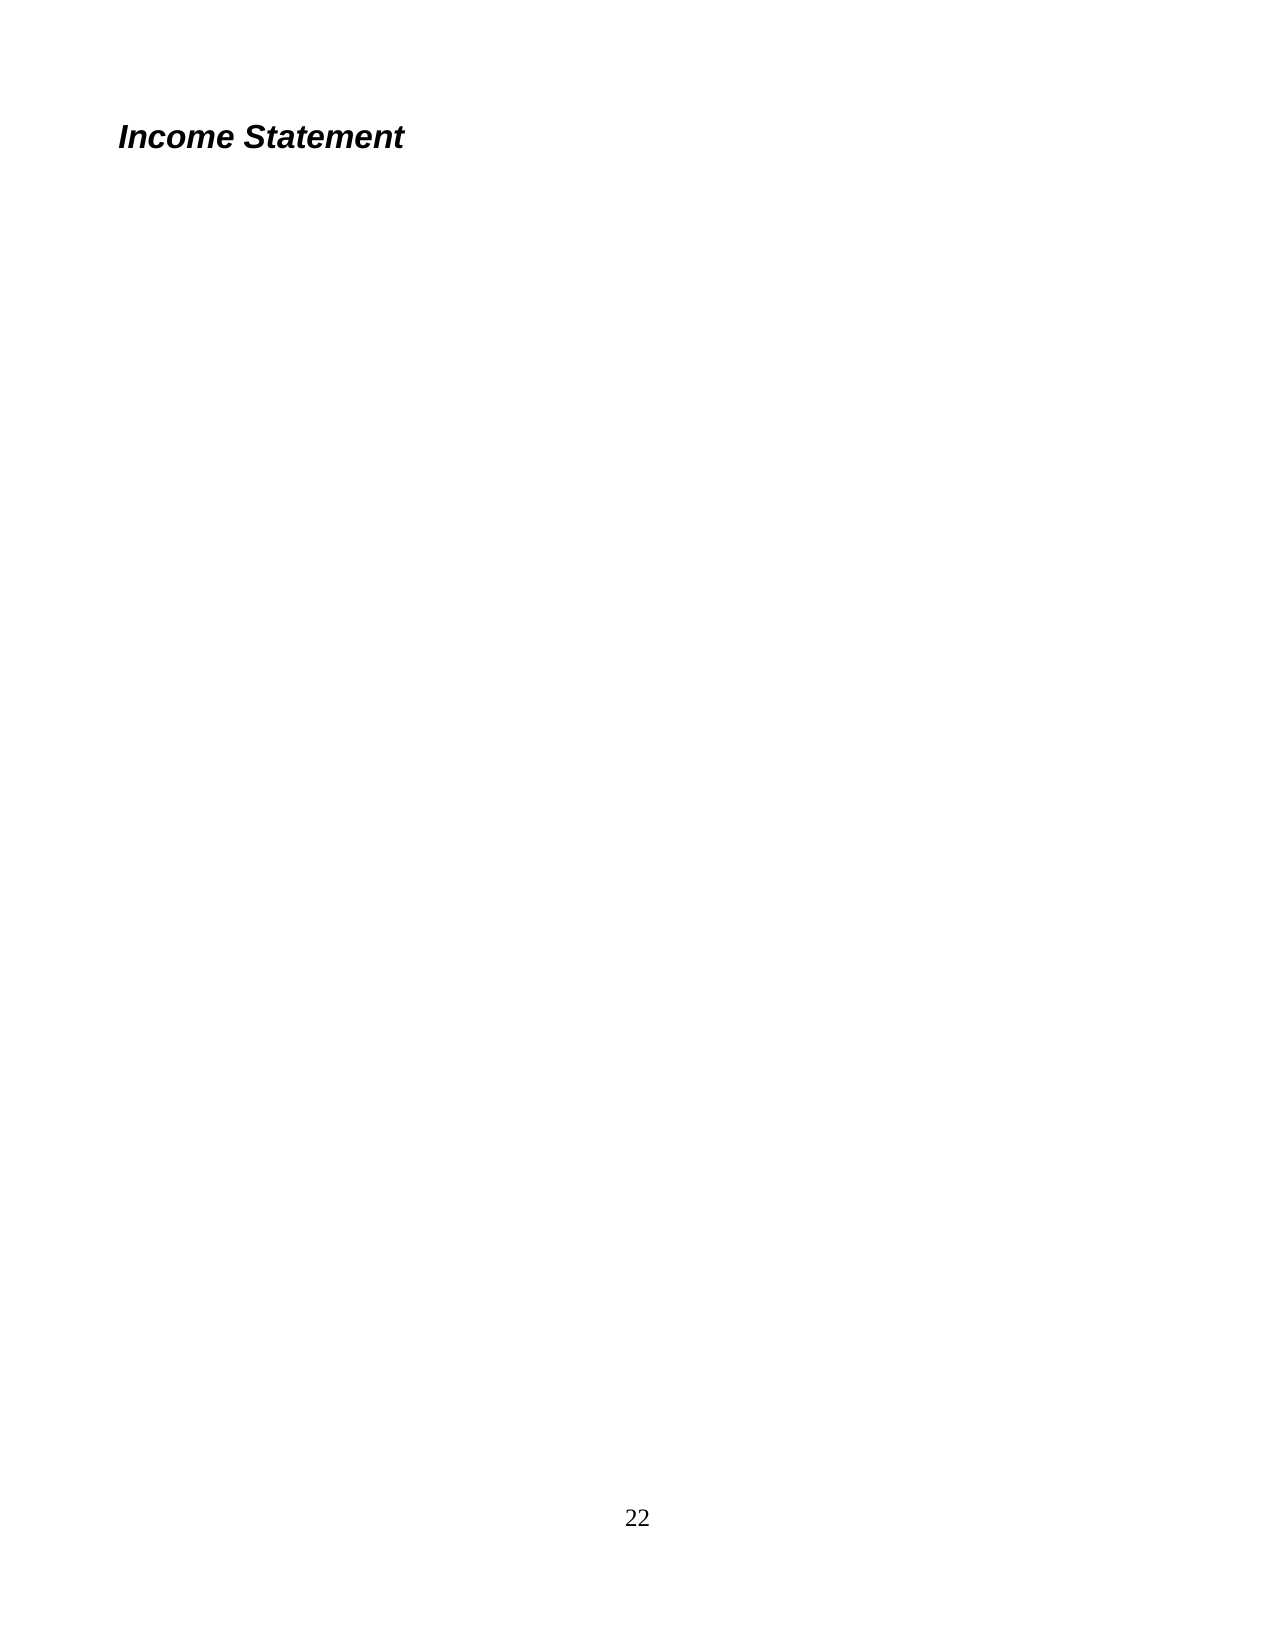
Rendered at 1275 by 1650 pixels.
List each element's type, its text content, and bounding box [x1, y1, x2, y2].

text Income Statement [118, 118, 1157, 155]
